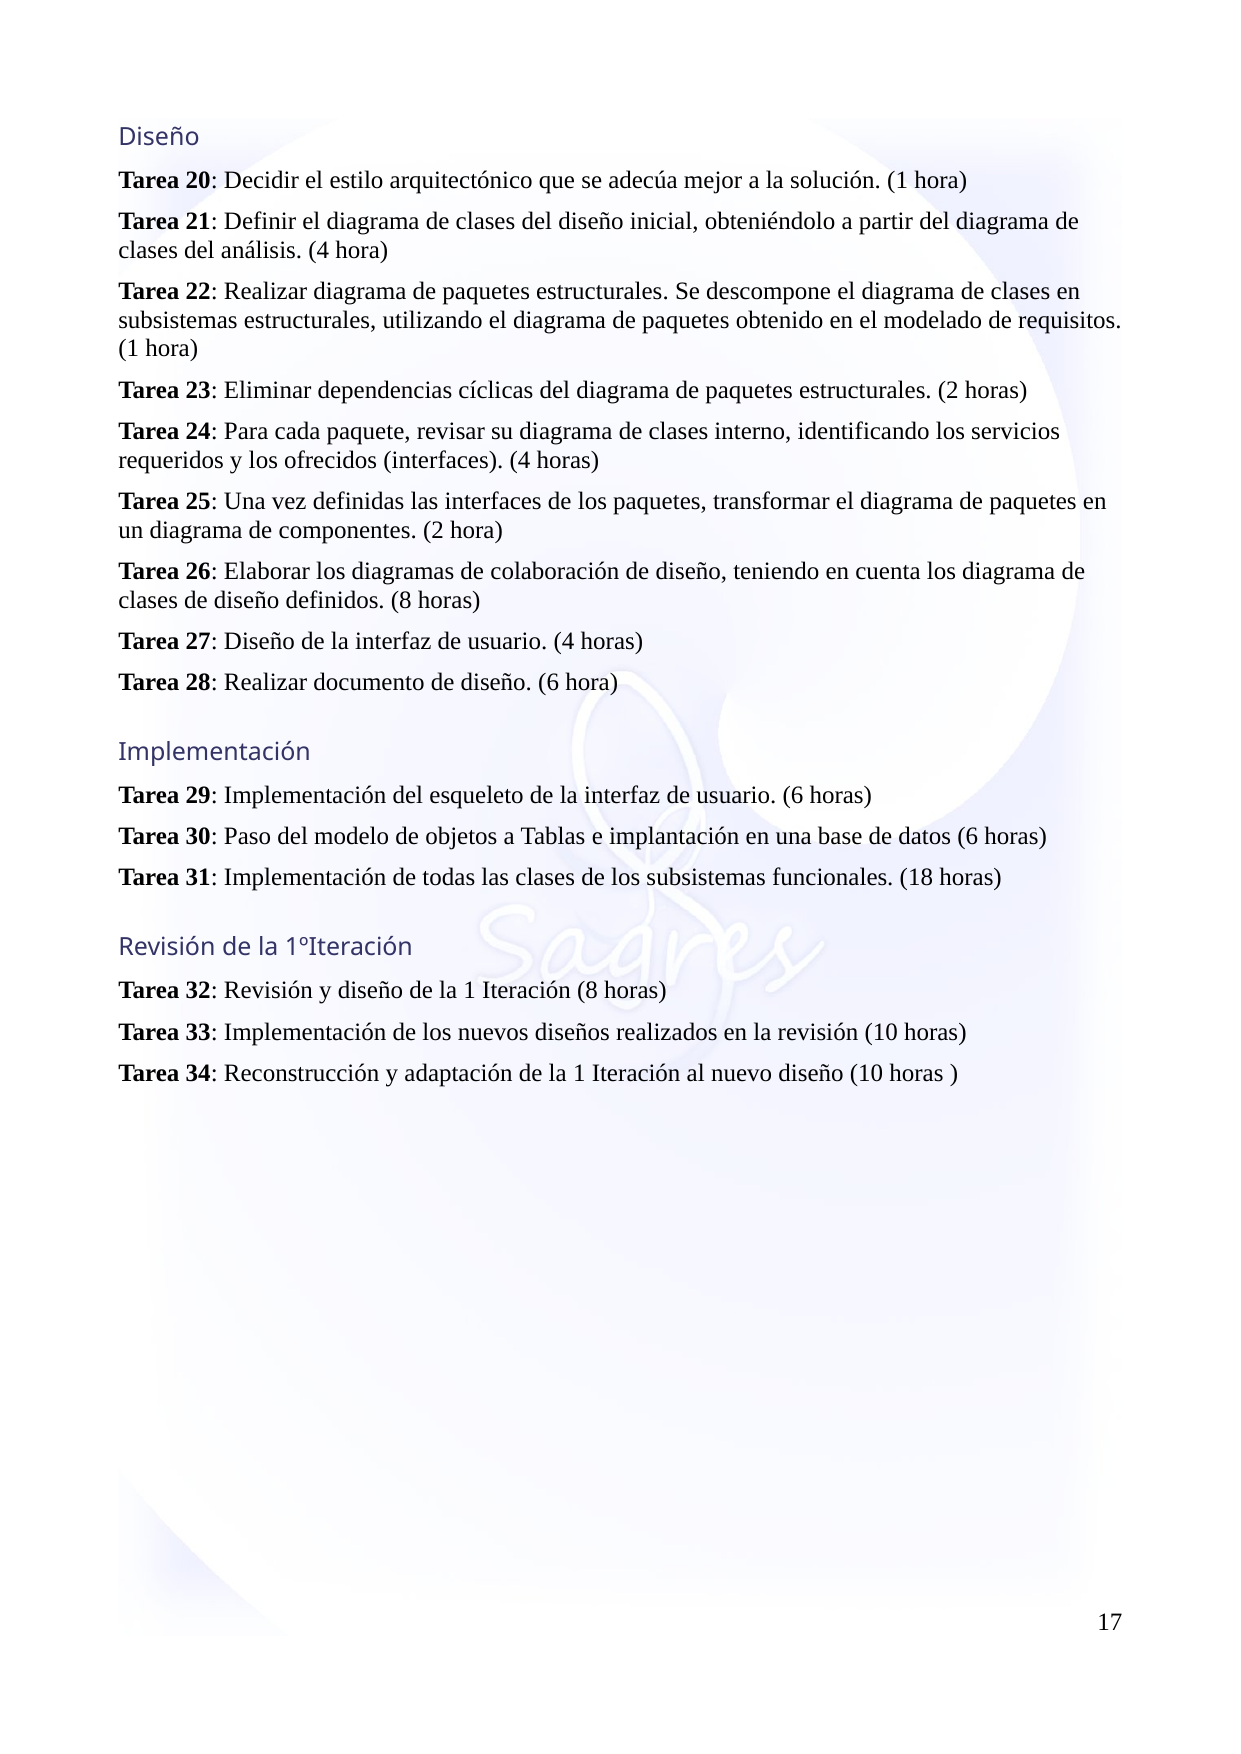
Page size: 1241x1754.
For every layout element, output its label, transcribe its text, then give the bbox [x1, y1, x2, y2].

text Tarea 30: Paso del modelo de objetos a Tablas e implantación en una base de datos (6 horas) [118, 821, 1122, 850]
picture [118, 809, 1122, 821]
picture [118, 152, 1122, 165]
text Tarea 33: Implementación de los nuevos diseños realizados en la revisión (10 horas) [118, 1017, 1122, 1045]
picture [118, 193, 1122, 206]
subtitle Diseño [118, 118, 1122, 152]
text Tarea 21: Definir el diagrama de clases del diseño inicial, obteniéndolo a partir del diagrama de clases del análisis. (4 hora) [118, 206, 1122, 263]
text Tarea 26: Elaborar los diagramas de colaboración de diseño, teniendo en cuenta los diagrama de clases de diseño definidos. (8 horas) [118, 556, 1122, 613]
picture [118, 263, 1122, 276]
picture [118, 655, 1122, 667]
picture [118, 1045, 1122, 1058]
picture [118, 891, 1122, 929]
picture [118, 543, 1122, 556]
text Tarea 22: Realizar diagrama de paquetes estructurales. Se descompone el diagrama de clases en subsistemas estructurales, utilizando el diagrama de paquetes obtenido en el modelado de requisitos. (1 hora) [118, 276, 1122, 362]
picture [118, 473, 1122, 486]
picture [118, 1087, 1122, 1636]
text Tarea 31: Implementación de todas las clases de los subsistemas funcionales. (18 horas) [118, 862, 1122, 891]
text Tarea 29: Implementación del esqueleto de la interfaz de usuario. (6 horas) [118, 780, 1122, 809]
text Tarea 32: Revisión y diseño de la 1 Iteración (8 horas) [118, 975, 1122, 1004]
text Tarea 34: Reconstrucción y adaptación de la 1 Iteración al nuevo diseño (10 horas ) [118, 1058, 1122, 1087]
text Tarea 23: Eliminar dependencias cíclicas del diagrama de paquetes estructurales. (2 horas) [118, 375, 1122, 403]
picture [118, 1004, 1122, 1017]
text Tarea 20: Decidir el estilo arquitectónico que se adecúa mejor a la solución. (1 hora) [118, 165, 1122, 193]
text Tarea 28: Realizar documento de diseño. (6 hora) [118, 667, 1122, 696]
picture [118, 362, 1122, 375]
picture [118, 963, 1122, 975]
text Tarea 25: Una vez definidas las interfaces de los paquetes, transformar el diagrama de paquetes en un diagrama de componentes. (2 hora) [118, 486, 1122, 543]
picture [118, 696, 1122, 733]
text Tarea 24: Para cada paquete, revisar su diagrama de clases interno, identificando los servicios requeridos y los ofrecidos (interfaces). (4 horas) [118, 416, 1122, 473]
text Tarea 27: Diseño de la interfaz de usuario. (4 horas) [118, 626, 1122, 655]
subtitle Revisión de la 1ºIteración [118, 929, 1122, 963]
subtitle Implementación [118, 733, 1122, 767]
picture [118, 613, 1122, 626]
picture [118, 403, 1122, 416]
picture [118, 767, 1122, 780]
picture [118, 850, 1122, 862]
